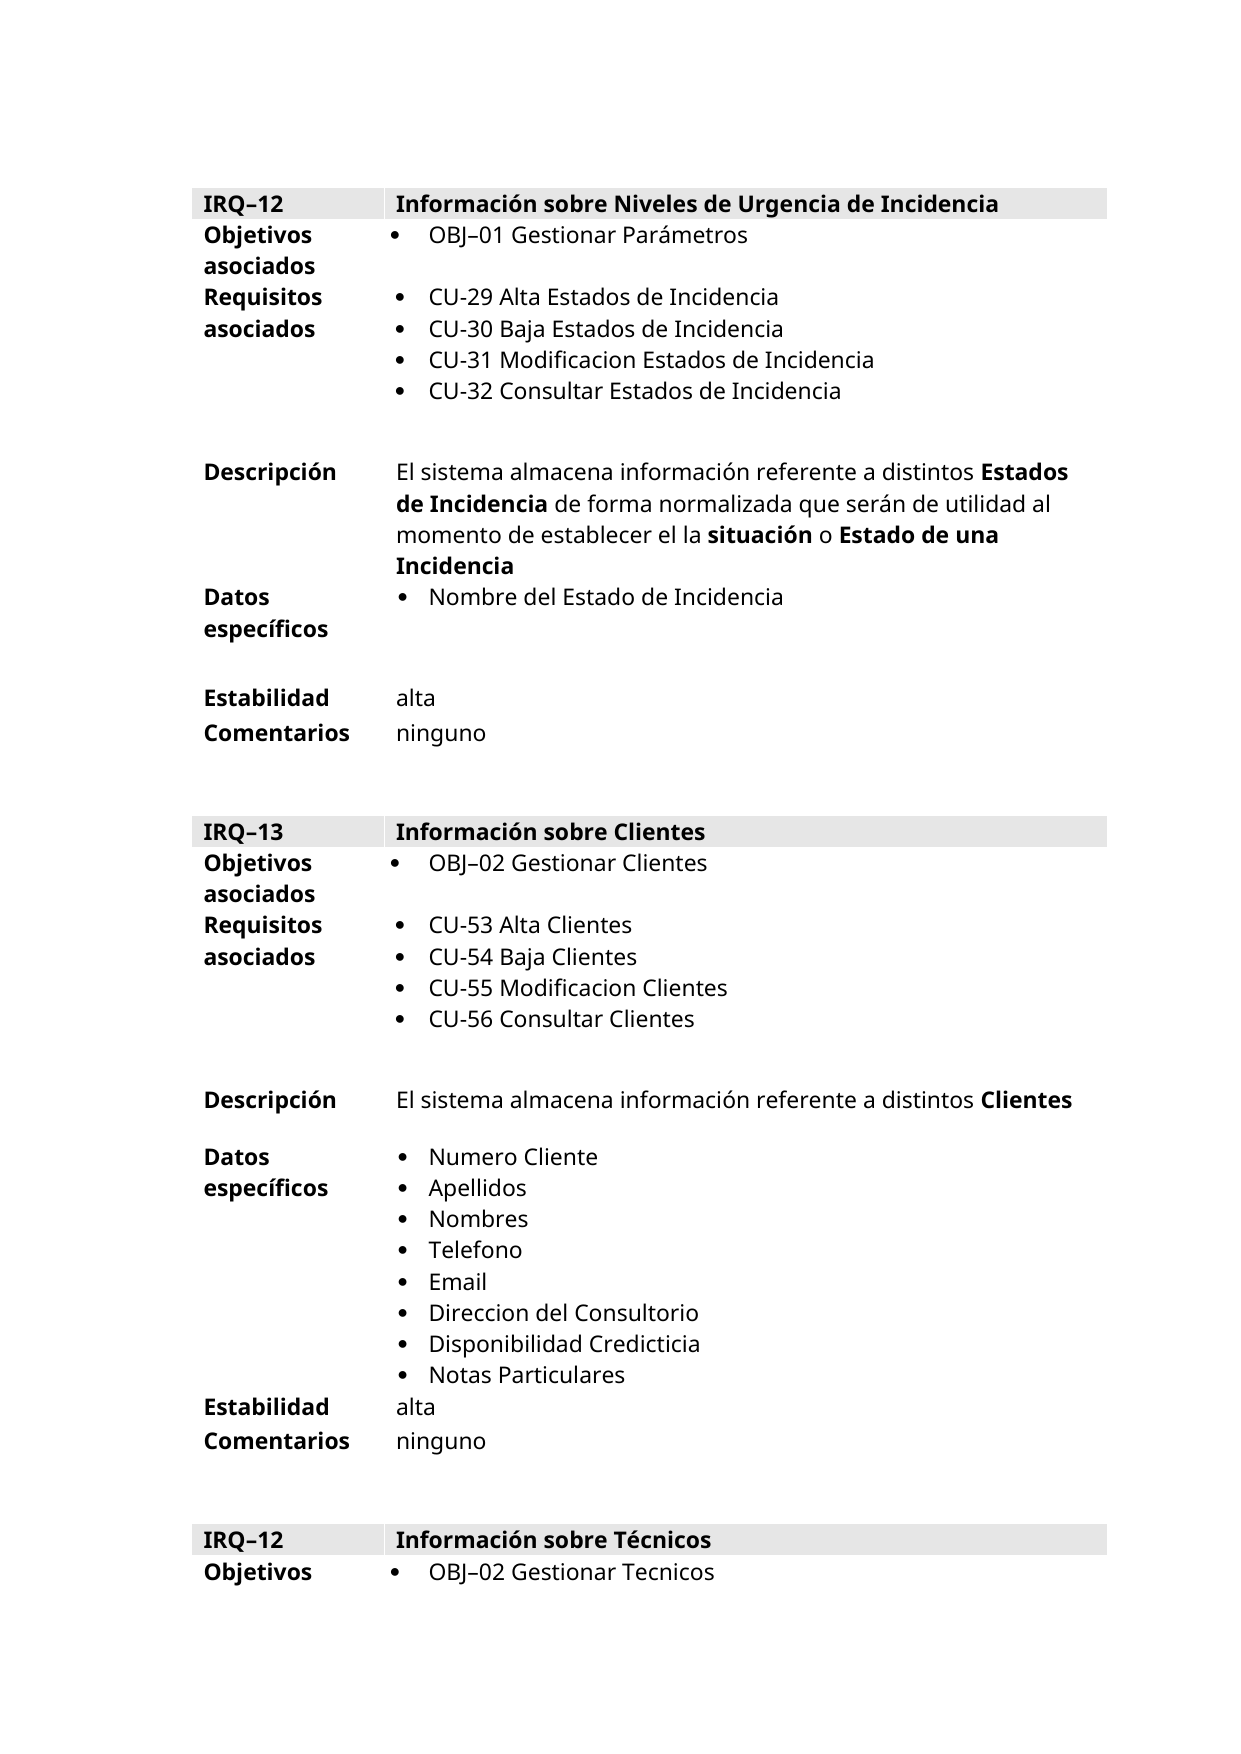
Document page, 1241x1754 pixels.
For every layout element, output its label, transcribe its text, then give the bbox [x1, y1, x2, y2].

table_cell OBJ–02 Gestionar Clientes [385, 847, 1107, 909]
table_header Información sobre Técnicos [385, 1524, 1107, 1555]
table_cell [590, 1391, 1107, 1422]
table_cell [192, 644, 384, 682]
table_cell OBJ–01 Gestionar Parámetros [385, 219, 1107, 281]
table_cell Objetivos asociados [192, 219, 384, 281]
table_cell Numero Cliente Apellidos Nombres Telefono Email Direccion del Consultorio Disponibilidad Credicticia Notas Particulares [385, 1141, 1107, 1391]
table_cell Requisitos asociados [192, 281, 384, 456]
table_cell Estabilidad [192, 682, 384, 713]
table_cell Estabilidad [192, 1391, 384, 1422]
table_cell [192, 1203, 384, 1391]
table_cell OBJ–02 Gestionar Tecnicos [385, 1555, 1107, 1587]
table_cell Descripción [192, 1085, 384, 1141]
table_cell El sistema almacena información referente a distintos Estados de Incidencia de forma normalizada que serán de utilidad al momento de establecer el la situación o Estado de una Incidencia [385, 456, 1107, 581]
table_cell Comentarios [192, 1422, 384, 1459]
table_header Información sobre Niveles de Urgencia de Incidencia [385, 188, 1107, 219]
table_cell Datos específicos [192, 1141, 384, 1203]
table_cell Datos específicos [192, 581, 384, 644]
table_cell ninguno [385, 714, 1107, 751]
table_cell [590, 682, 1107, 713]
table_header IRQ–12 [192, 188, 384, 219]
table_cell El sistema almacena información referente a distintos Clientes [385, 1085, 1107, 1141]
table_header IRQ–12 [192, 1524, 384, 1555]
table_header Información sobre Clientes [385, 816, 1107, 847]
table_cell CU-29 Alta Estados de Incidencia CU-30 Baja Estados de Incidencia CU-31 Modificacion Estados de Incidencia CU-32 Consultar Estados de Incidencia [385, 281, 1107, 456]
table_cell CU-53 Alta Clientes CU-54 Baja Clientes CU-55 Modificacion Clientes CU-56 Consultar Clientes [385, 910, 1107, 1084]
table_cell Requisitos asociados [192, 910, 384, 1084]
table_cell alta [385, 1391, 589, 1422]
table_header IRQ–13 [192, 816, 384, 847]
table_cell Comentarios [192, 714, 384, 751]
table_cell Nombre del Estado de Incidencia [385, 581, 1107, 682]
table_cell Descripción [192, 456, 384, 581]
table_cell ninguno [385, 1422, 1107, 1459]
table_cell Objetivos asociados [192, 847, 384, 909]
table_cell Objetivos [192, 1555, 384, 1587]
table_cell alta [385, 682, 589, 713]
